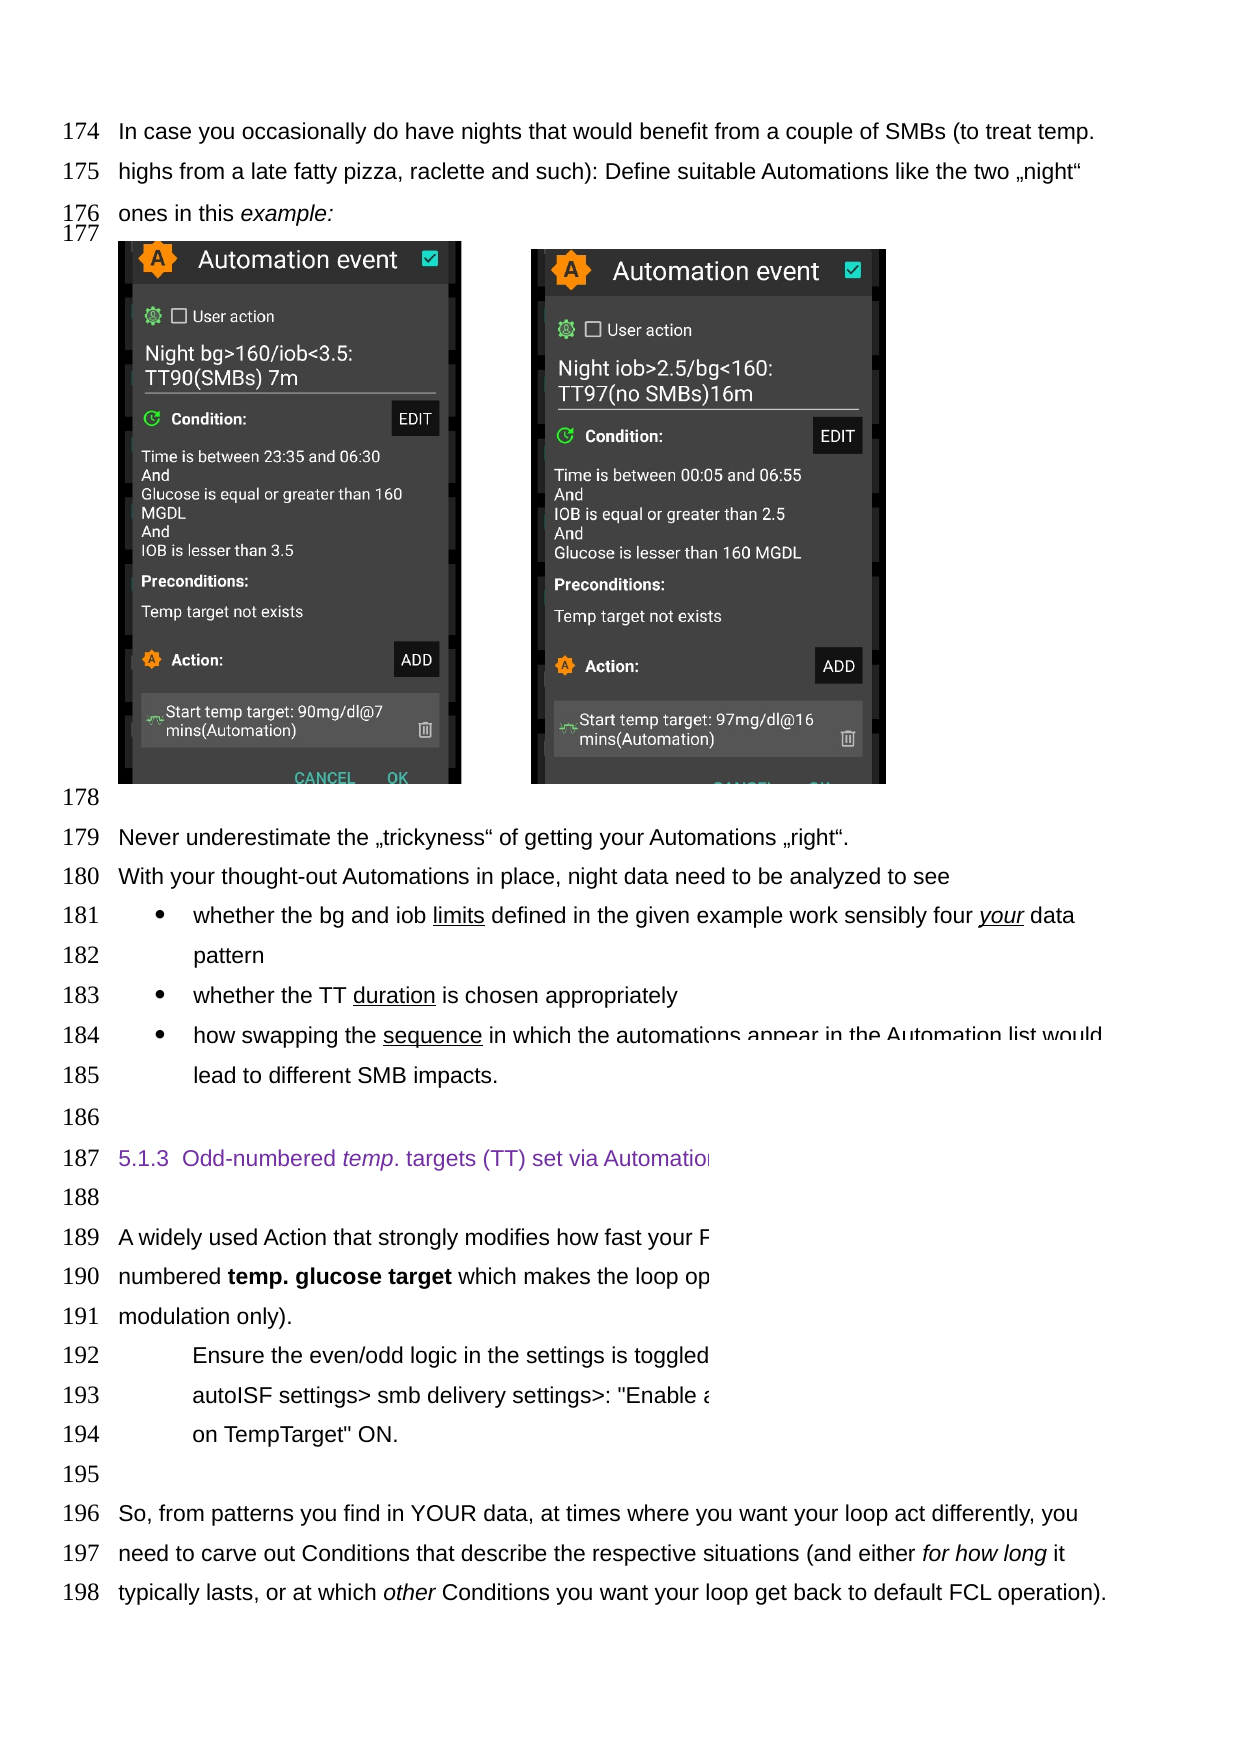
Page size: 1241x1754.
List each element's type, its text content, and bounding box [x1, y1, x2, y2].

text Never underestimate the „trickyness“ of getting your Automations „right“. [118, 823, 1122, 850]
list whether the bg and iob limits defined in the given example work sensibly four your data pattern [156, 902, 1122, 969]
list how swapping the sequence in which the automations appear in the Automation list would lead to different SMB impacts. [156, 1022, 1122, 1089]
text 5.1.3 Odd-numbered temp. targets (TT) set via Automation used to block SMBs [118, 1145, 709, 1171]
text Ensure the even/odd logic in the settings is toggled on in Preferences> openAPS SMB> autoISF settings> smb delivery settings>: "Enable alternative activation of SMB depending on TempTarget" ON. [192, 1342, 709, 1448]
text A widely used Action that strongly modifies how fast your FCL can add more iob is setting an odd-numbered temp. glucose target which makes the loop operate without giving any SMBs (%TBR modulation only). [118, 1224, 709, 1329]
list whether the TT duration is chosen appropriately [156, 982, 1122, 1009]
text With your thought-out Automations in place, night data need to be analyzed to see [118, 863, 1122, 889]
text In case you occasionally do have nights that would benefit from a couple of SMBs (to treat temp. highs from a late fatty pizza, raclette and such): Define suitable Automations like the two „night“ ones in this example: [118, 118, 1122, 227]
text So, from patterns you find in YOUR data, at times where you want your loop act differently, you need to carve out Conditions that describe the respective situations (and either for how long it typically lasts, or at which other Conditions you want your loop get back to default FCL operation). [118, 1500, 1122, 1606]
